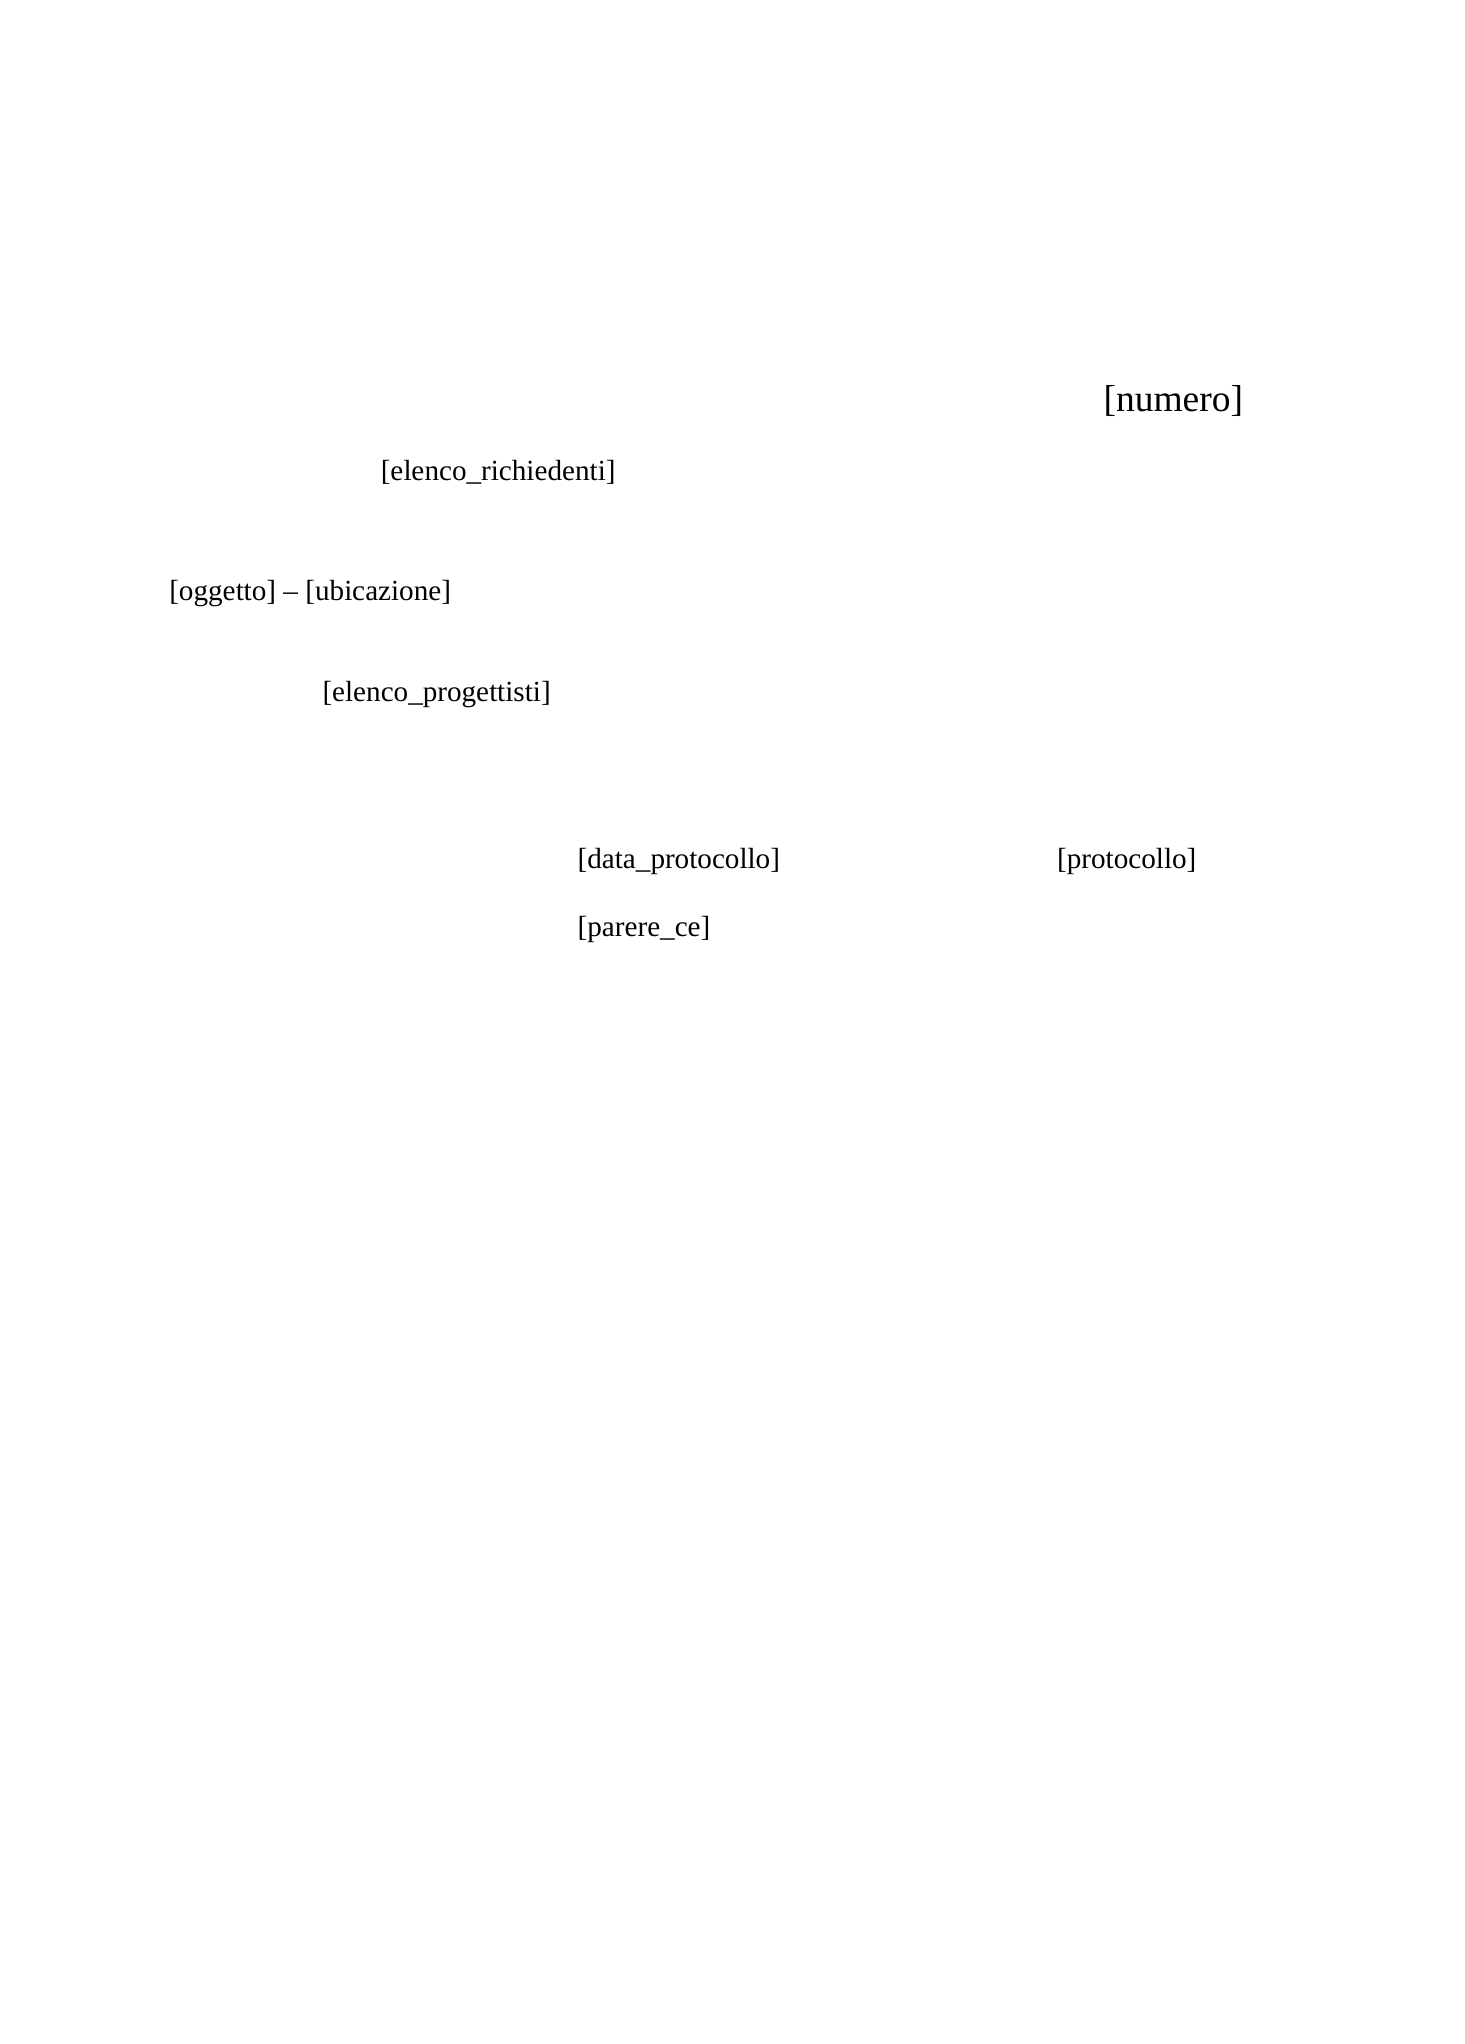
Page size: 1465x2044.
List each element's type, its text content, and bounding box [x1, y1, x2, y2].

text [elenco_richiedenti] [118, 453, 1346, 487]
text [numero] [118, 377, 1346, 420]
text [oggetto] – [ubicazione] [118, 573, 1346, 607]
text [parere_ce] [118, 909, 1346, 942]
text [elenco_progettisti] [118, 674, 1346, 707]
text [data_protocollo] [protocollo] [118, 842, 1346, 875]
